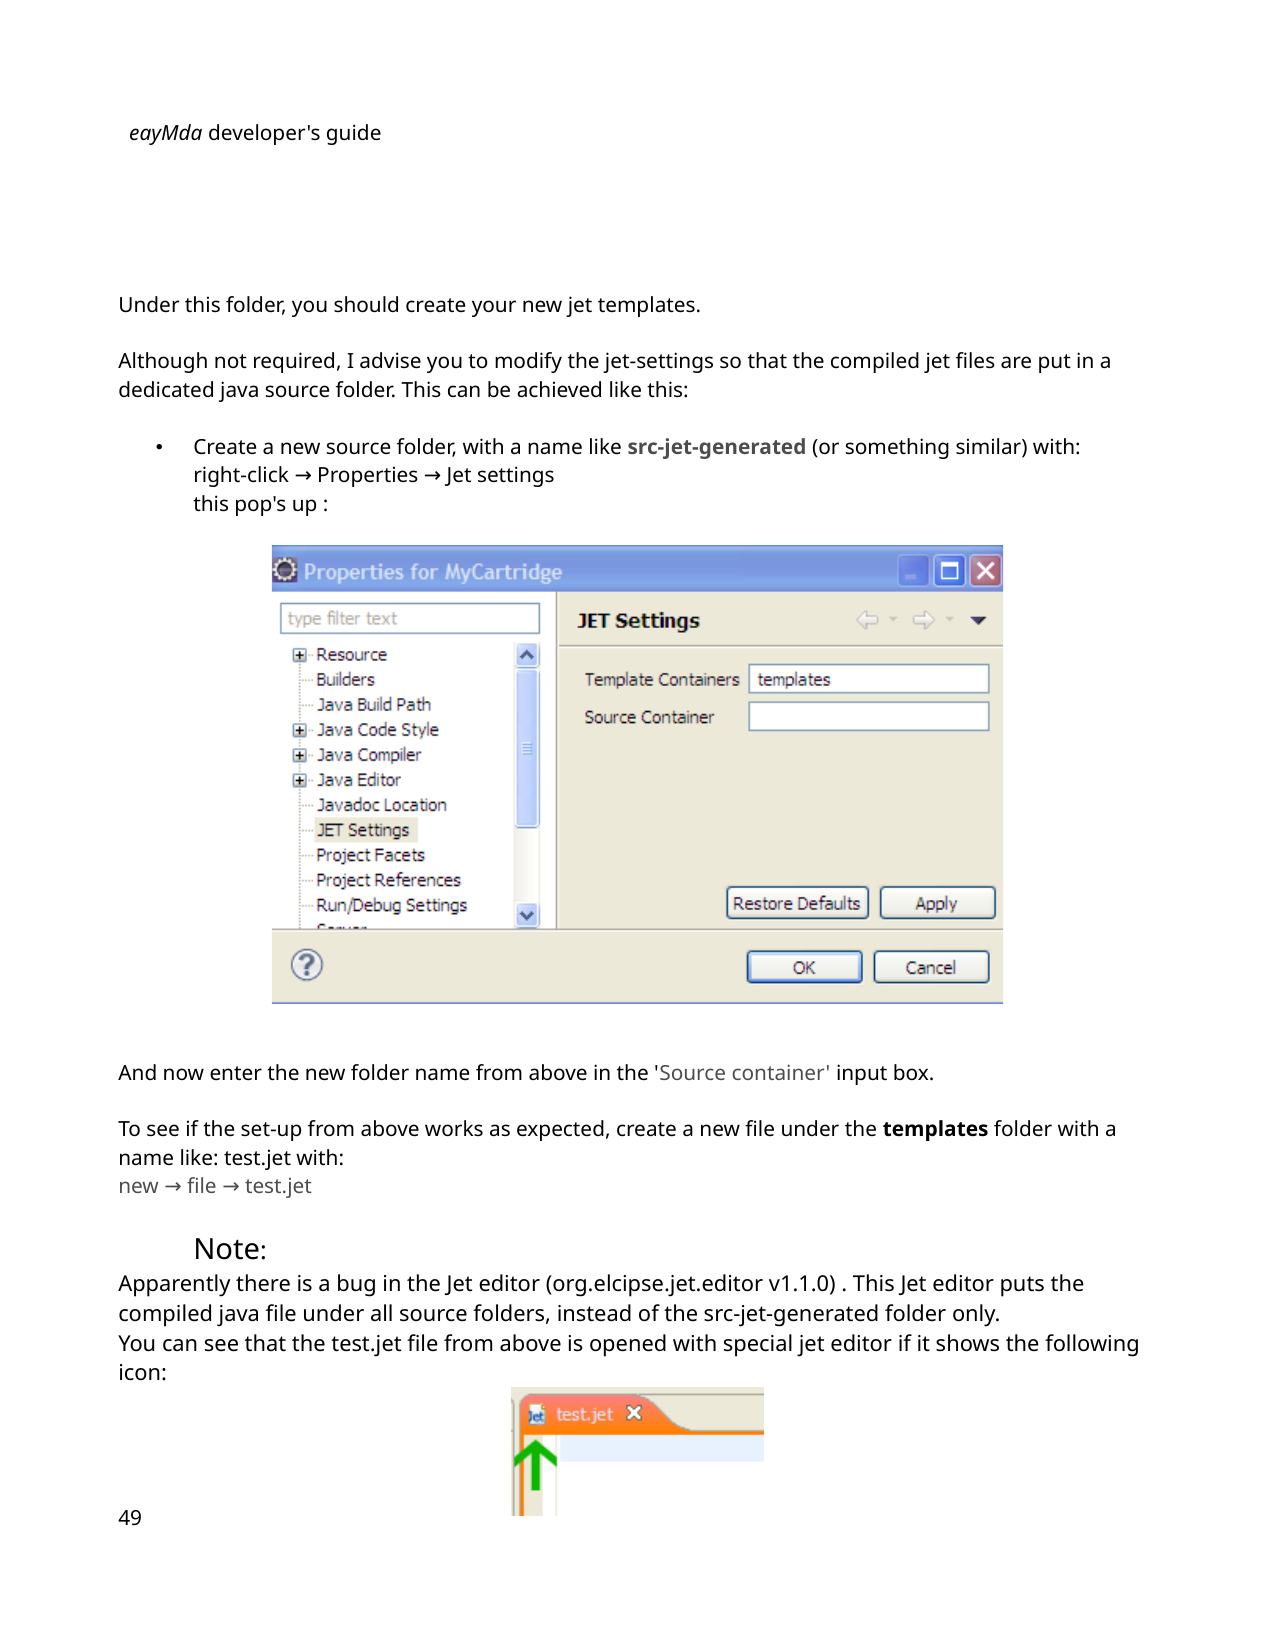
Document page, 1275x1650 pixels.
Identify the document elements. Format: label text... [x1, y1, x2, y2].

text And now enter the new folder name from above in the 'Source container' input box. [118, 1058, 1157, 1086]
text You can see that the test.jet file from above is opened with special jet editor if it shows the following icon: [118, 1327, 1157, 1387]
picture [511, 1387, 764, 1516]
text Note: [193, 1228, 1157, 1268]
text Apparently there is a bug in the Jet editor (org.elcipse.jet.editor v1.1.0) . This Jet editor puts the compiled java file under all source folders, instead of the src-jet-generated folder only. [118, 1268, 1157, 1327]
text Under this folder, you should create your new jet templates. [118, 290, 1157, 318]
list Create a new source folder, with a name like src-jet-generated (or something similar) with: right-click → Properties → Jet settings this pop's up : [156, 432, 1157, 517]
picture [271, 545, 1004, 1004]
text new → file → test.jet [118, 1171, 1157, 1228]
text To see if the set-up from above works as expected, create a new file under the templates folder with a name like: test.jet with: [118, 1114, 1157, 1171]
text Although not required, I advise you to modify the jet-settings so that the compiled jet files are put in a dedicated java source folder. This can be achieved like this: [118, 347, 1157, 403]
